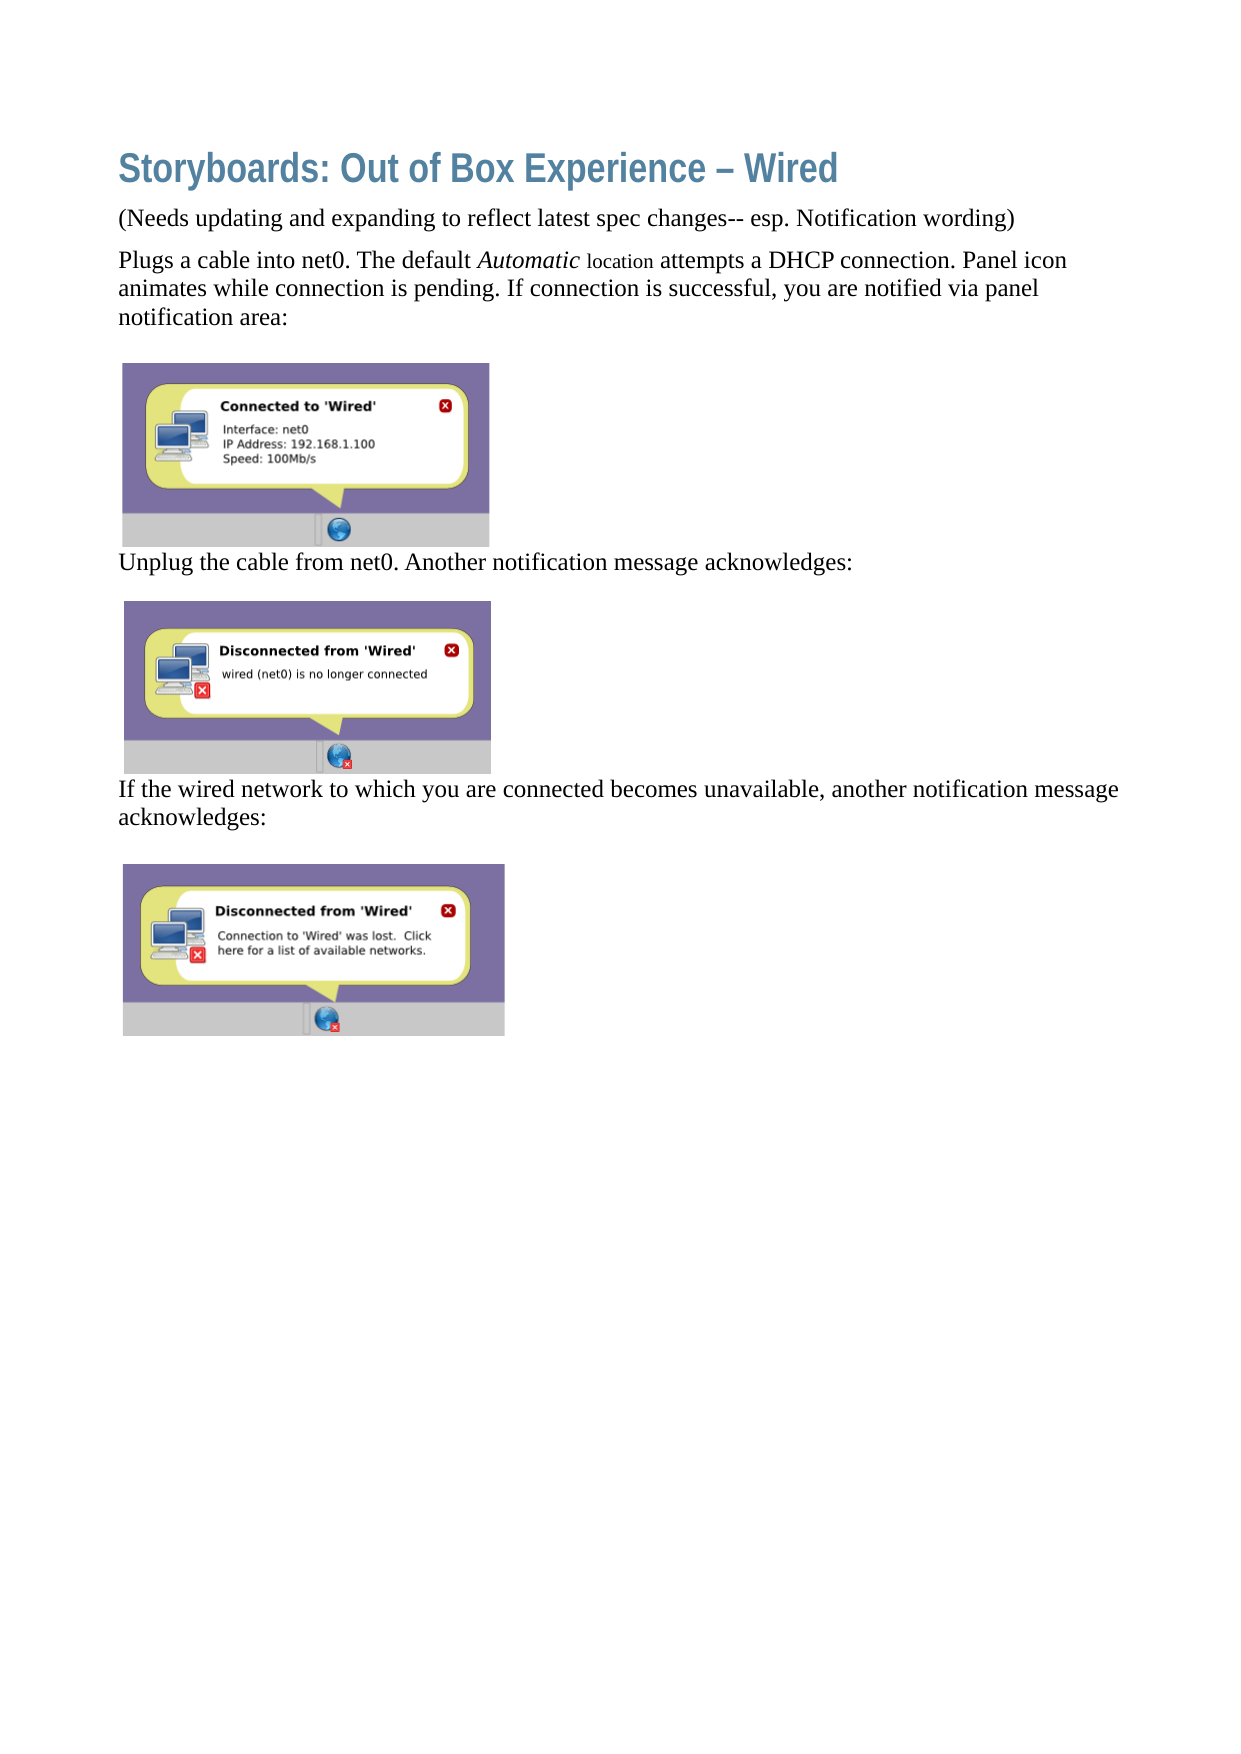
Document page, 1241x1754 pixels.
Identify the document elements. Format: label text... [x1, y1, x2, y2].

text Unplug the cable from net0. Another notification message acknowledges: [118, 343, 1122, 575]
text Plugs a cable into net0. The default Automatic location attempts a DHCP connection. Panel icon animates while connection is pending. If connection is successful, you are notified via panel notification area: [118, 245, 1122, 331]
picture [124, 601, 491, 774]
picture [122, 864, 505, 1036]
text (Needs updating and expanding to reflect latest spec changes-- esp. Notification wording) [118, 203, 1122, 232]
text If the wired network to which you are connected becomes unavailable, another notification message acknowledges: [118, 588, 1122, 831]
picture [122, 363, 490, 547]
subtitle Storyboards: Out of Box Experience – Wired [118, 143, 1122, 191]
